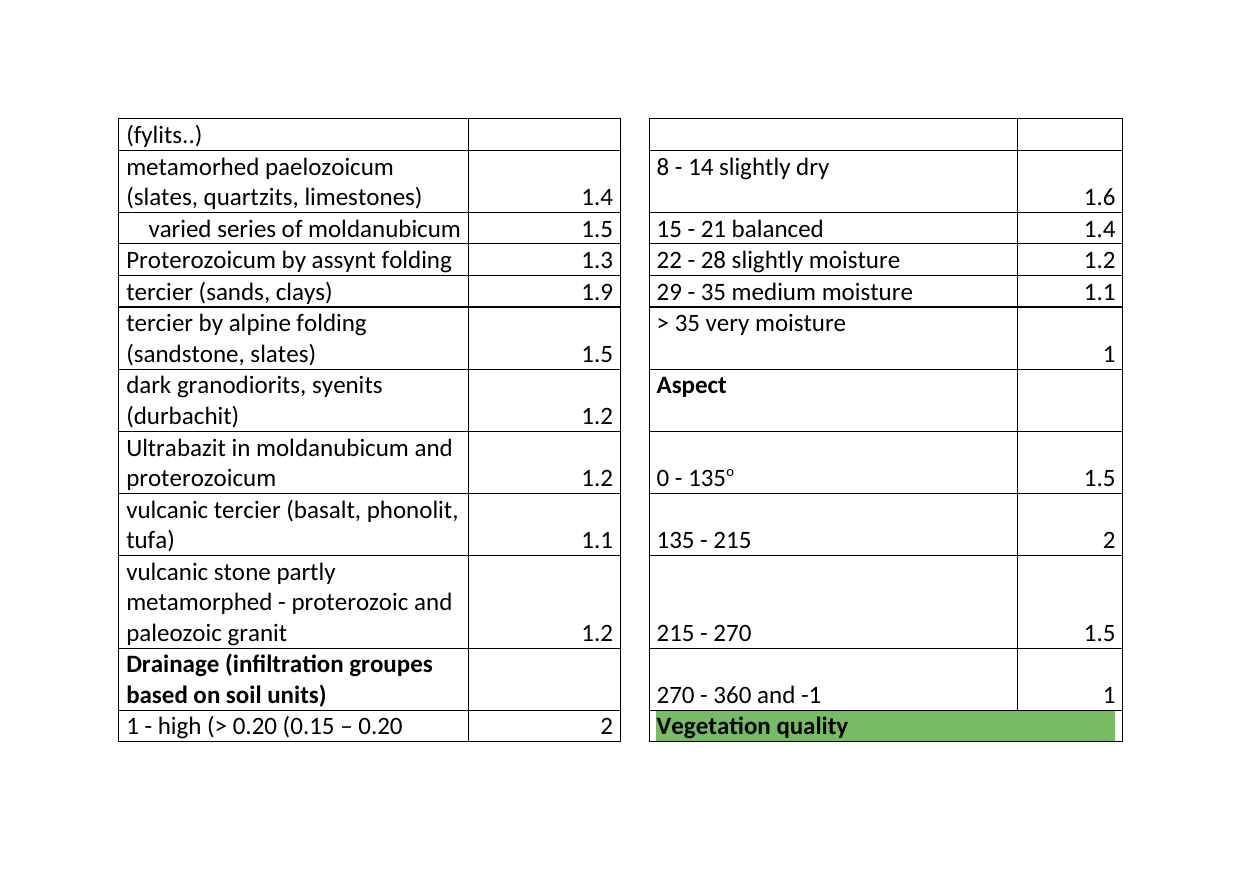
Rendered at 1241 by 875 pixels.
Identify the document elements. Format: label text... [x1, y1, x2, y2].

table_cell [621, 431, 649, 493]
table_cell 1.5 [1018, 432, 1122, 493]
table_cell 135 - 215 [650, 494, 1017, 555]
table_cell 1.5 [469, 213, 620, 243]
table_cell 29 - 35 medium moisture [650, 276, 1017, 306]
table_cell 215 - 270 [650, 556, 1017, 647]
table_cell 2 [469, 711, 620, 741]
table_cell dark granodiorits, syenits (durbachit) [119, 370, 468, 431]
table_cell [469, 119, 620, 150]
table_cell [621, 150, 649, 212]
table_cell tercier by alpine folding (sandstone, slates) [119, 308, 468, 368]
table_cell 1.5 [469, 308, 620, 368]
table_cell [621, 493, 649, 555]
table_cell 1.9 [469, 276, 620, 306]
table_cell 1 [1018, 308, 1122, 368]
table_cell varied series of moldanubicum [119, 213, 468, 243]
table_cell [621, 212, 649, 243]
table_cell 1.4 [469, 151, 620, 212]
table_cell 8 - 14 slightly dry [650, 151, 1017, 212]
table_cell 2 [1018, 494, 1122, 555]
table_cell [621, 555, 649, 647]
table_cell tercier (sands, clays) [119, 276, 468, 306]
table_cell 1.2 [469, 370, 620, 431]
table_cell 1.2 [469, 432, 620, 493]
table_cell 1.6 [1018, 151, 1122, 212]
table_cell [621, 369, 649, 431]
table_cell Drainage (infiltration groupes based on soil units) [119, 649, 468, 709]
table_cell 1.3 [469, 244, 620, 275]
table_cell 1.2 [1018, 244, 1122, 275]
table_cell Ultrabazit in moldanubicum and proterozoicum [119, 432, 468, 493]
table_cell [621, 118, 649, 150]
table_cell (fylits..) [119, 119, 468, 150]
table_cell [621, 243, 649, 275]
table_cell 1.1 [469, 494, 620, 555]
table_cell Aspect [650, 370, 1017, 431]
table_cell 1.4 [1018, 213, 1122, 243]
table_cell [621, 648, 649, 709]
table_cell 22 - 28 slightly moisture [650, 244, 1017, 275]
table_cell 1.1 [1018, 276, 1122, 306]
table_cell 1 - high (> 0.20 (0.15 – 0.20 [119, 711, 468, 741]
table_cell 1.5 [1018, 556, 1122, 647]
table_cell 270 - 360 and -1 [650, 649, 1017, 709]
table_cell [1018, 370, 1122, 431]
table_cell [621, 306, 649, 368]
table_cell 1 [1018, 649, 1122, 709]
table_cell [621, 710, 649, 741]
table_cell [469, 649, 620, 709]
table_cell vulcanic stone partly metamorphed - proterozoic and paleozoic granit [119, 556, 468, 647]
table_cell 15 - 21 balanced [650, 213, 1017, 243]
table_cell vulcanic tercier (basalt, phonolit, tufa) [119, 494, 468, 555]
table_cell [621, 275, 649, 306]
table_cell [1018, 119, 1122, 150]
table_cell metamorhed paelozoicum (slates, quartzits, limestones) [119, 151, 468, 212]
table_cell Proterozoicum by assynt folding [119, 244, 468, 275]
table_cell [650, 119, 1017, 150]
table_cell > 35 very moisture [650, 308, 1017, 368]
table_cell 1.2 [469, 556, 620, 647]
table_cell 0 - 135o [650, 432, 1017, 493]
